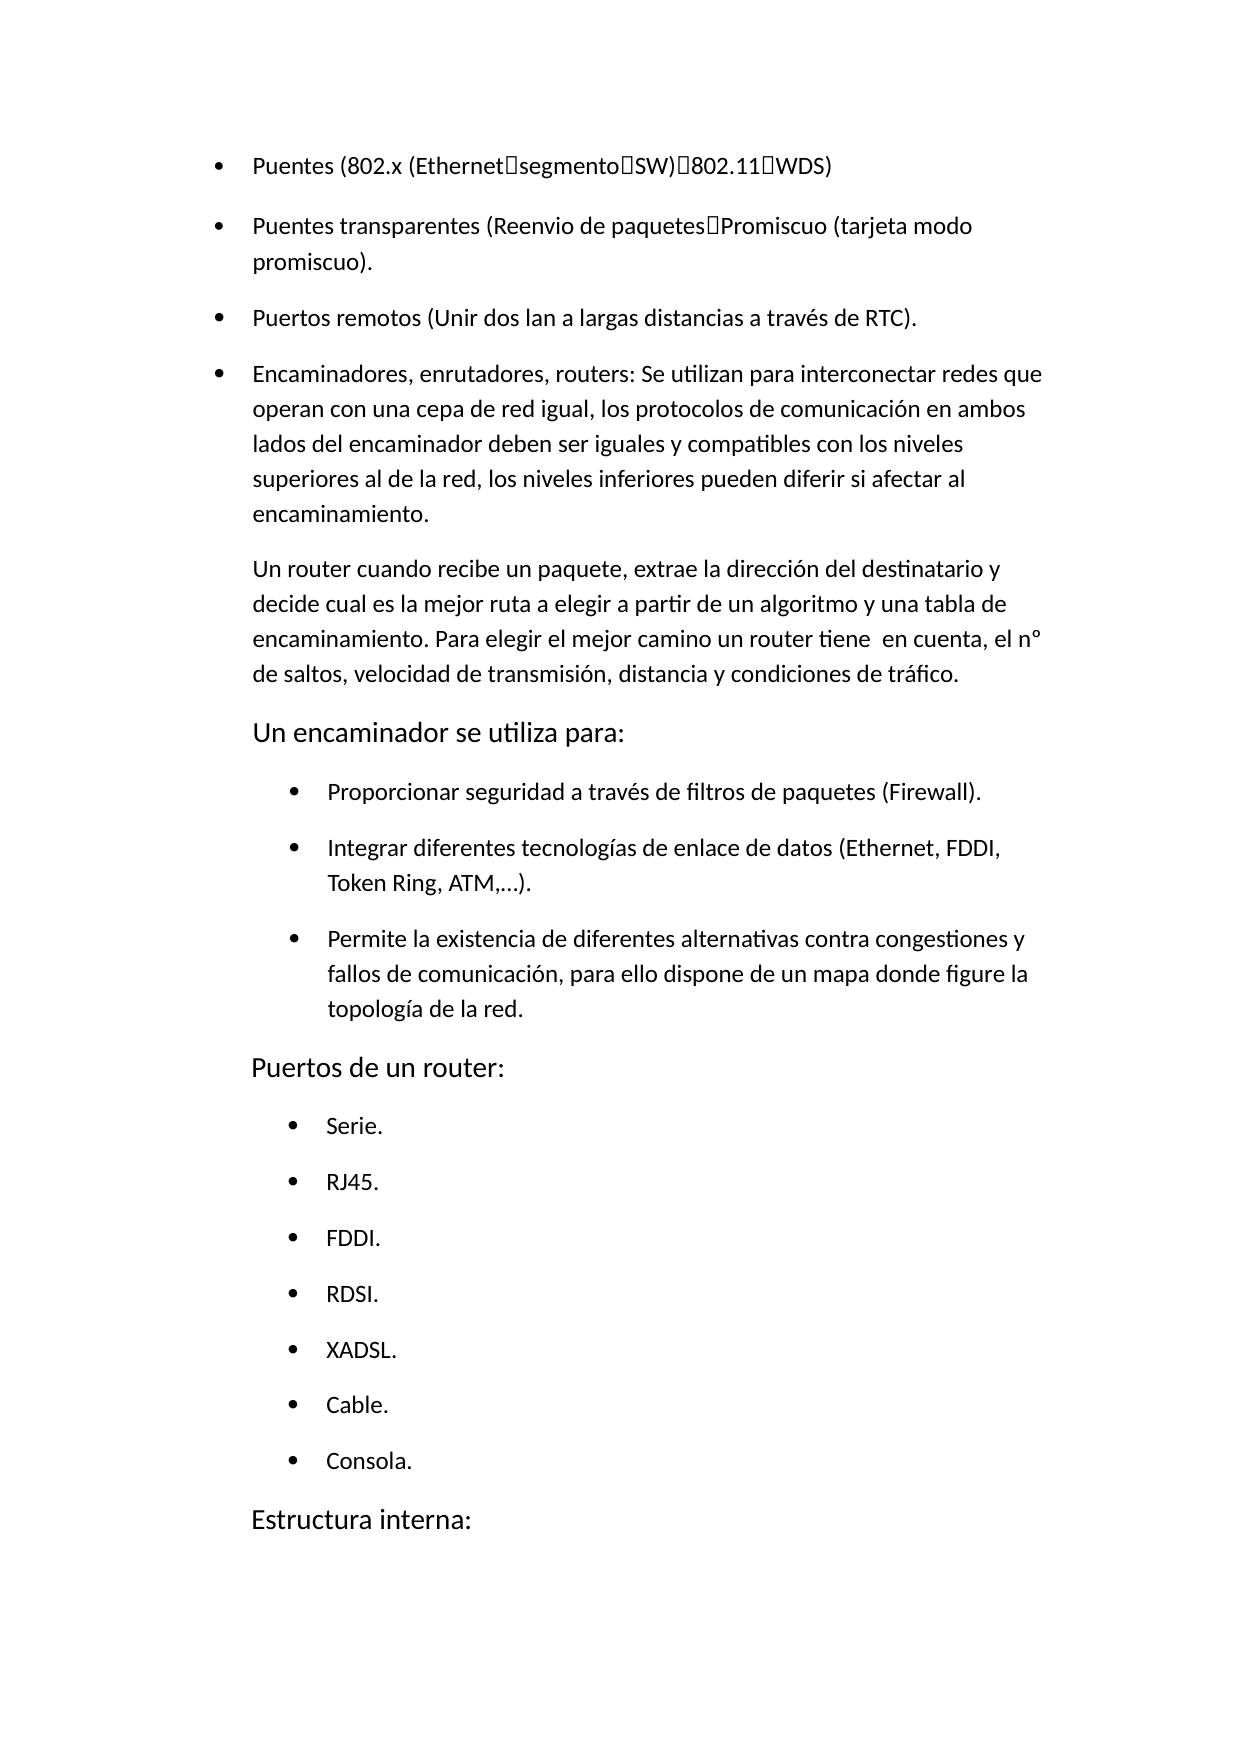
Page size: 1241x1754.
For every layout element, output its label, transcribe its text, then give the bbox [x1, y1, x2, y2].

list Permite la existencia de diferentes alternativas contra congestiones y fallos de comunicación, para ello dispone de un mapa donde figure la topología de la red. [290, 923, 1063, 1023]
text Puertos de un router: [251, 1049, 1063, 1084]
list RJ45. [288, 1166, 1063, 1197]
list Un encaminador se utiliza para: [252, 714, 1063, 750]
list Proporcionar seguridad a través de filtros de paquetes (Firewall). [290, 776, 1063, 807]
list Consola. [288, 1446, 1063, 1476]
list FDDI. [288, 1222, 1063, 1253]
text Estructura interna: [251, 1501, 1063, 1537]
list Puentes (802.x (EthernetsegmentoSW)802.11WDS) [215, 148, 1063, 182]
list Puentes transparentes (Reenvio de paquetesPromiscuo (tarjeta modo promiscuo). [215, 208, 1063, 277]
list Cable. [288, 1390, 1063, 1420]
list Integrar diferentes tecnologías de enlace de datos (Ethernet, FDDI, Token Ring, ATM,…). [290, 832, 1063, 898]
list RDSI. [288, 1278, 1063, 1308]
list XADSL. [288, 1334, 1063, 1364]
list Puertos remotos (Unir dos lan a largas distancias a través de RTC). [215, 302, 1063, 332]
list Encaminadores, enrutadores, routers: Se utilizan para interconectar redes que operan con una cepa de red igual, los protocolos de comunicación en ambos lados del encaminador deben ser iguales y compatibles con los niveles superiores al de la red, los niveles inferiores pueden diferir si afectar al encaminamiento. [215, 358, 1063, 528]
list Serie. [288, 1111, 1063, 1141]
list Un router cuando recibe un paquete, extrae la dirección del destinatario y decide cual es la mejor ruta a elegir a partir de un algoritmo y una tabla de encaminamiento. Para elegir el mejor camino un router tiene en cuenta, el nº de saltos, velocidad de transmisión, distancia y condiciones de tráfico. [252, 554, 1063, 689]
